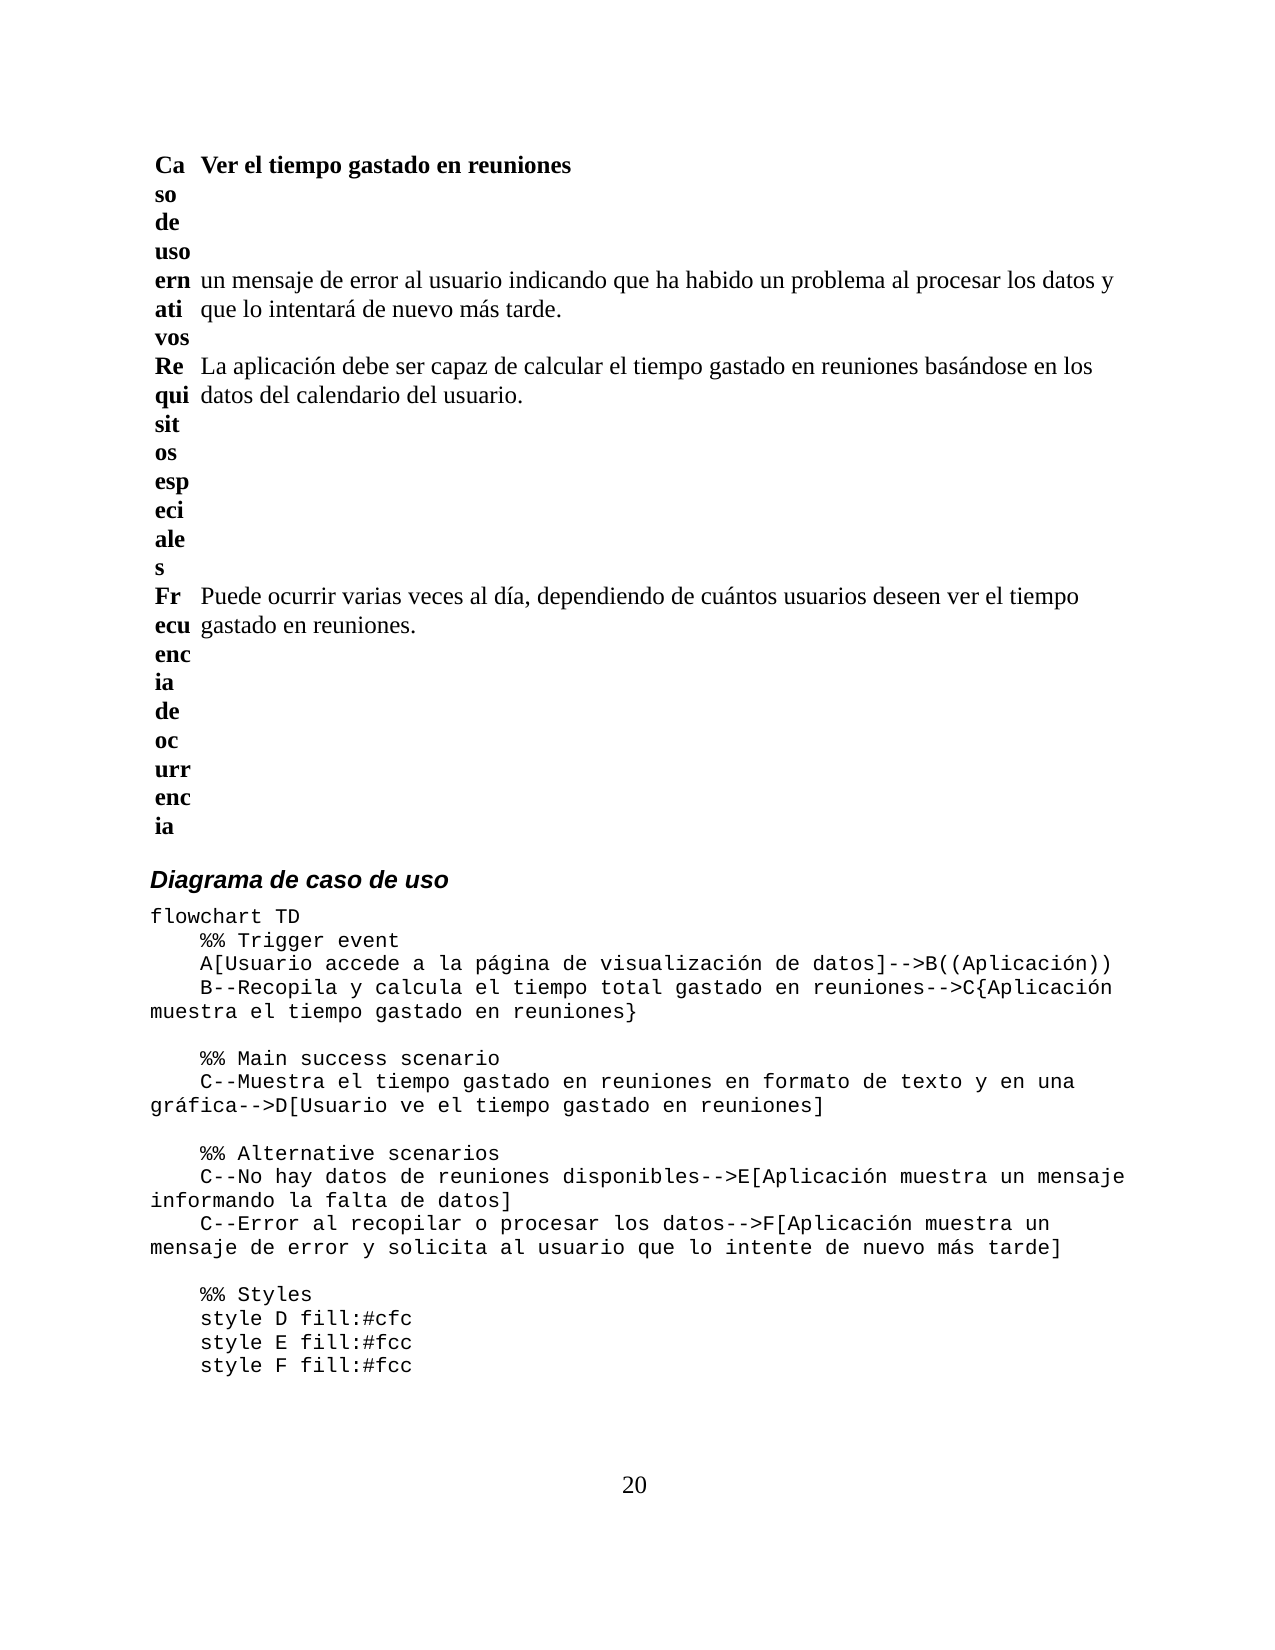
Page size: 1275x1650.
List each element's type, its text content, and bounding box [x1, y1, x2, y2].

text %% Alternative scenarios [150, 1142, 1125, 1166]
table_header Caso de uso [150, 150, 196, 265]
subtitle Diagrama de caso de uso [150, 865, 1125, 893]
text style F fill:#fcc [150, 1355, 1125, 1379]
text %% Main success scenario [150, 1048, 1125, 1072]
table_cell ernativos [150, 265, 196, 351]
text C--Muestra el tiempo gastado en reuniones en formato de texto y en una gráfica-->D[Usuario ve el tiempo gastado en reuniones] [150, 1072, 1125, 1119]
text C--Error al recopilar o procesar los datos-->F[Aplicación muestra un mensaje de error y solicita al usuario que lo intente de nuevo más tarde] [150, 1213, 1125, 1261]
table_cell La aplicación debe ser capaz de calcular el tiempo gastado en reuniones basándose en los datos del calendario del usuario. [196, 351, 1125, 581]
table_cell Requisitos especiales [150, 351, 196, 581]
table_header Ver el tiempo gastado en reuniones [196, 150, 1125, 265]
text flowchart TD [150, 906, 1125, 930]
table_cell un mensaje de error al usuario indicando que ha habido un problema al procesar los datos y que lo intentará de nuevo más tarde. [196, 265, 1125, 351]
text %% Styles [150, 1284, 1125, 1308]
text style E fill:#fcc [150, 1332, 1125, 1355]
text C--No hay datos de reuniones disponibles-->E[Aplicación muestra un mensaje informando la falta de datos] [150, 1166, 1125, 1213]
text %% Trigger event [150, 930, 1125, 953]
text B--Recopila y calcula el tiempo total gastado en reuniones-->C{Aplicación muestra el tiempo gastado en reuniones} [150, 977, 1125, 1024]
text A[Usuario accede a la página de visualización de datos]-->B((Aplicación)) [150, 953, 1125, 977]
table_cell Puede ocurrir varias veces al día, dependiendo de cuántos usuarios deseen ver el tiempo gastado en reuniones. [196, 581, 1125, 840]
table_cell Frecuencia de ocurrencia [150, 581, 196, 840]
text style D fill:#cfc [150, 1308, 1125, 1332]
